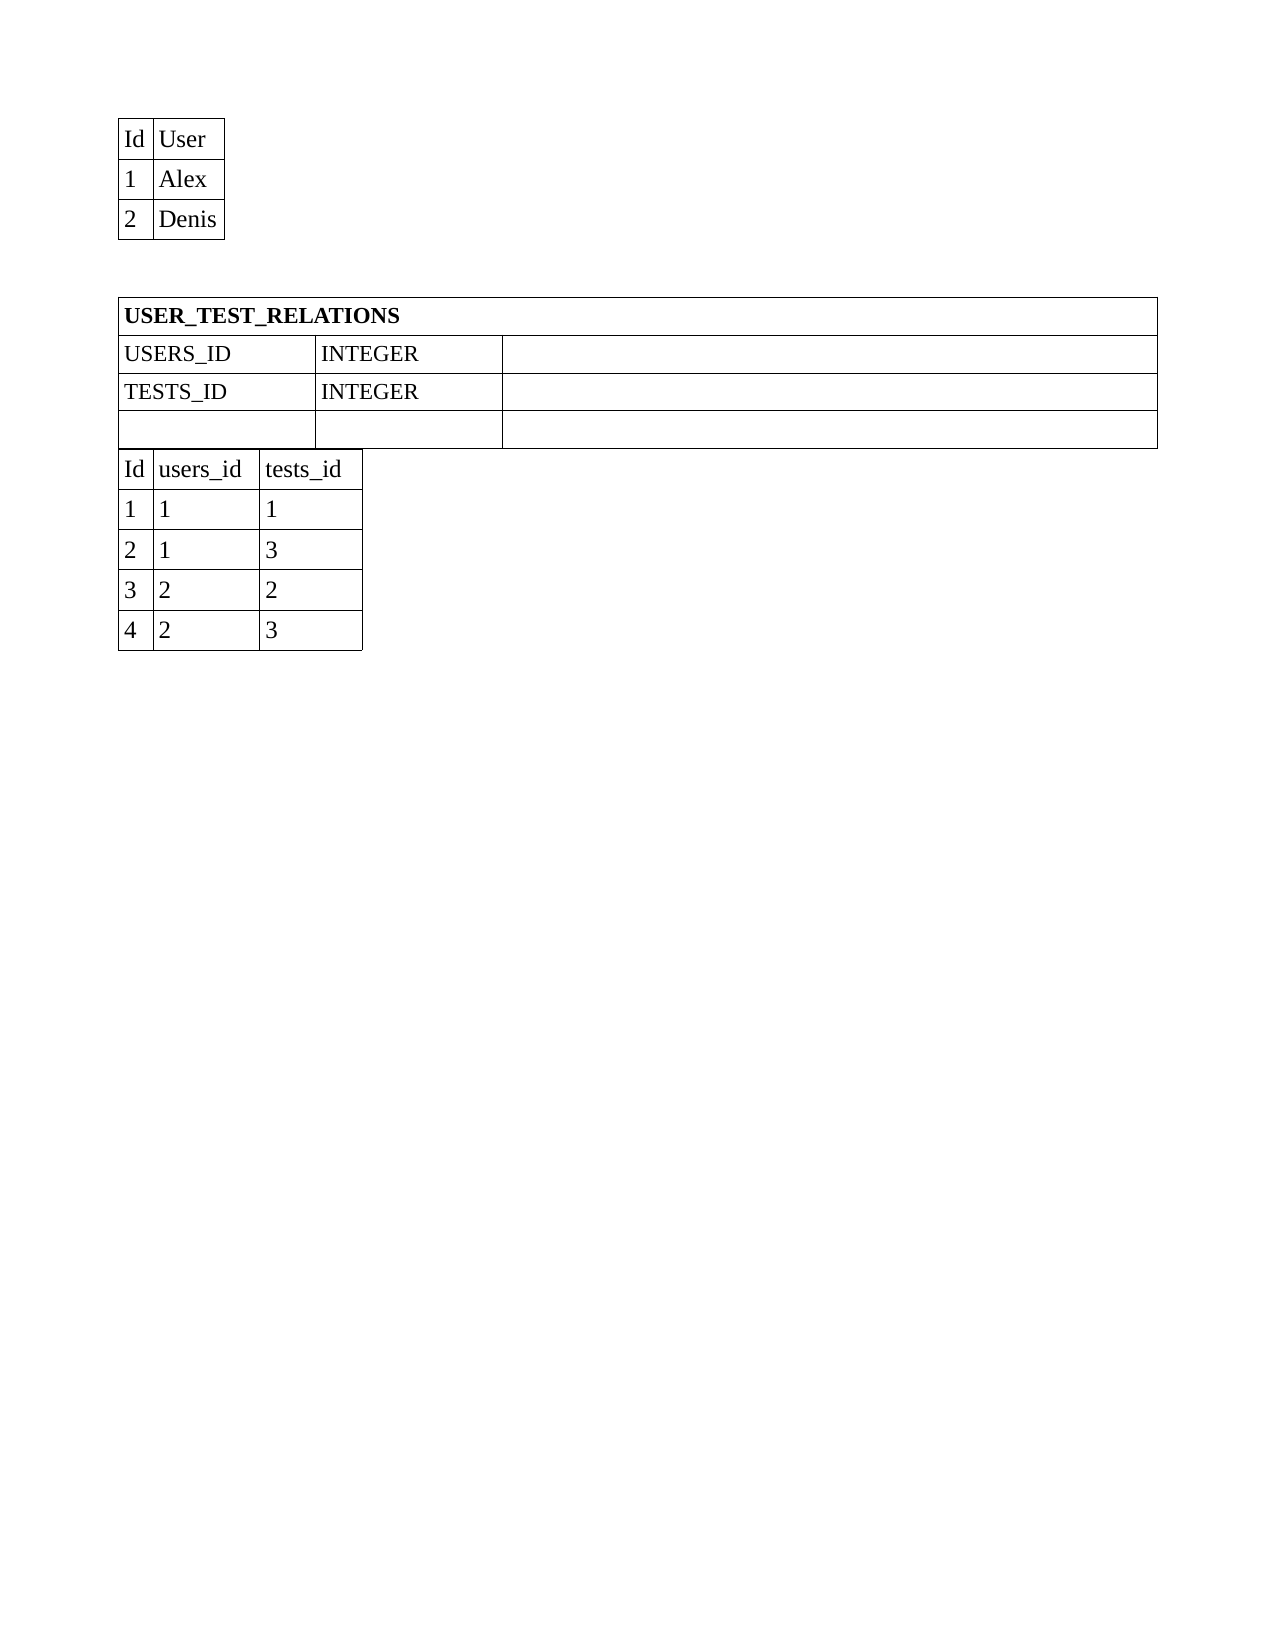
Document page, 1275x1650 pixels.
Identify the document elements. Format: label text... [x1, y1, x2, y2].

table_cell INTEGER [316, 336, 502, 372]
table_cell 3 [260, 611, 362, 650]
table_cell Alex [154, 160, 224, 199]
table_cell USERS_ID [119, 336, 315, 372]
table_cell TESTS_ID [119, 374, 315, 410]
table_cell 1 [119, 490, 153, 529]
table_cell 3 [119, 570, 153, 610]
table_cell 1 [154, 530, 259, 569]
table_cell 2 [119, 200, 153, 239]
table_cell 2 [154, 570, 259, 610]
table_cell 2 [154, 611, 259, 650]
table_cell [503, 411, 1157, 448]
table_cell INTEGER [316, 374, 502, 410]
table_cell [119, 411, 315, 448]
table_header Id [119, 450, 153, 489]
table_header USER_TEST_RELATIONS [119, 298, 1157, 334]
table_cell Denis [154, 200, 224, 239]
table_header Id [119, 119, 153, 158]
table_cell 3 [260, 530, 362, 569]
table_cell 4 [119, 611, 153, 650]
table_cell [316, 411, 502, 448]
table_cell 2 [119, 530, 153, 569]
table_cell 1 [119, 160, 153, 199]
table_header tests_id [260, 450, 362, 489]
table_cell 1 [154, 490, 259, 529]
table_cell 2 [260, 570, 362, 610]
table_cell [503, 374, 1157, 410]
table_cell [503, 336, 1157, 372]
table_header User [154, 119, 224, 158]
table_cell 1 [260, 490, 362, 529]
table_header users_id [154, 450, 259, 489]
